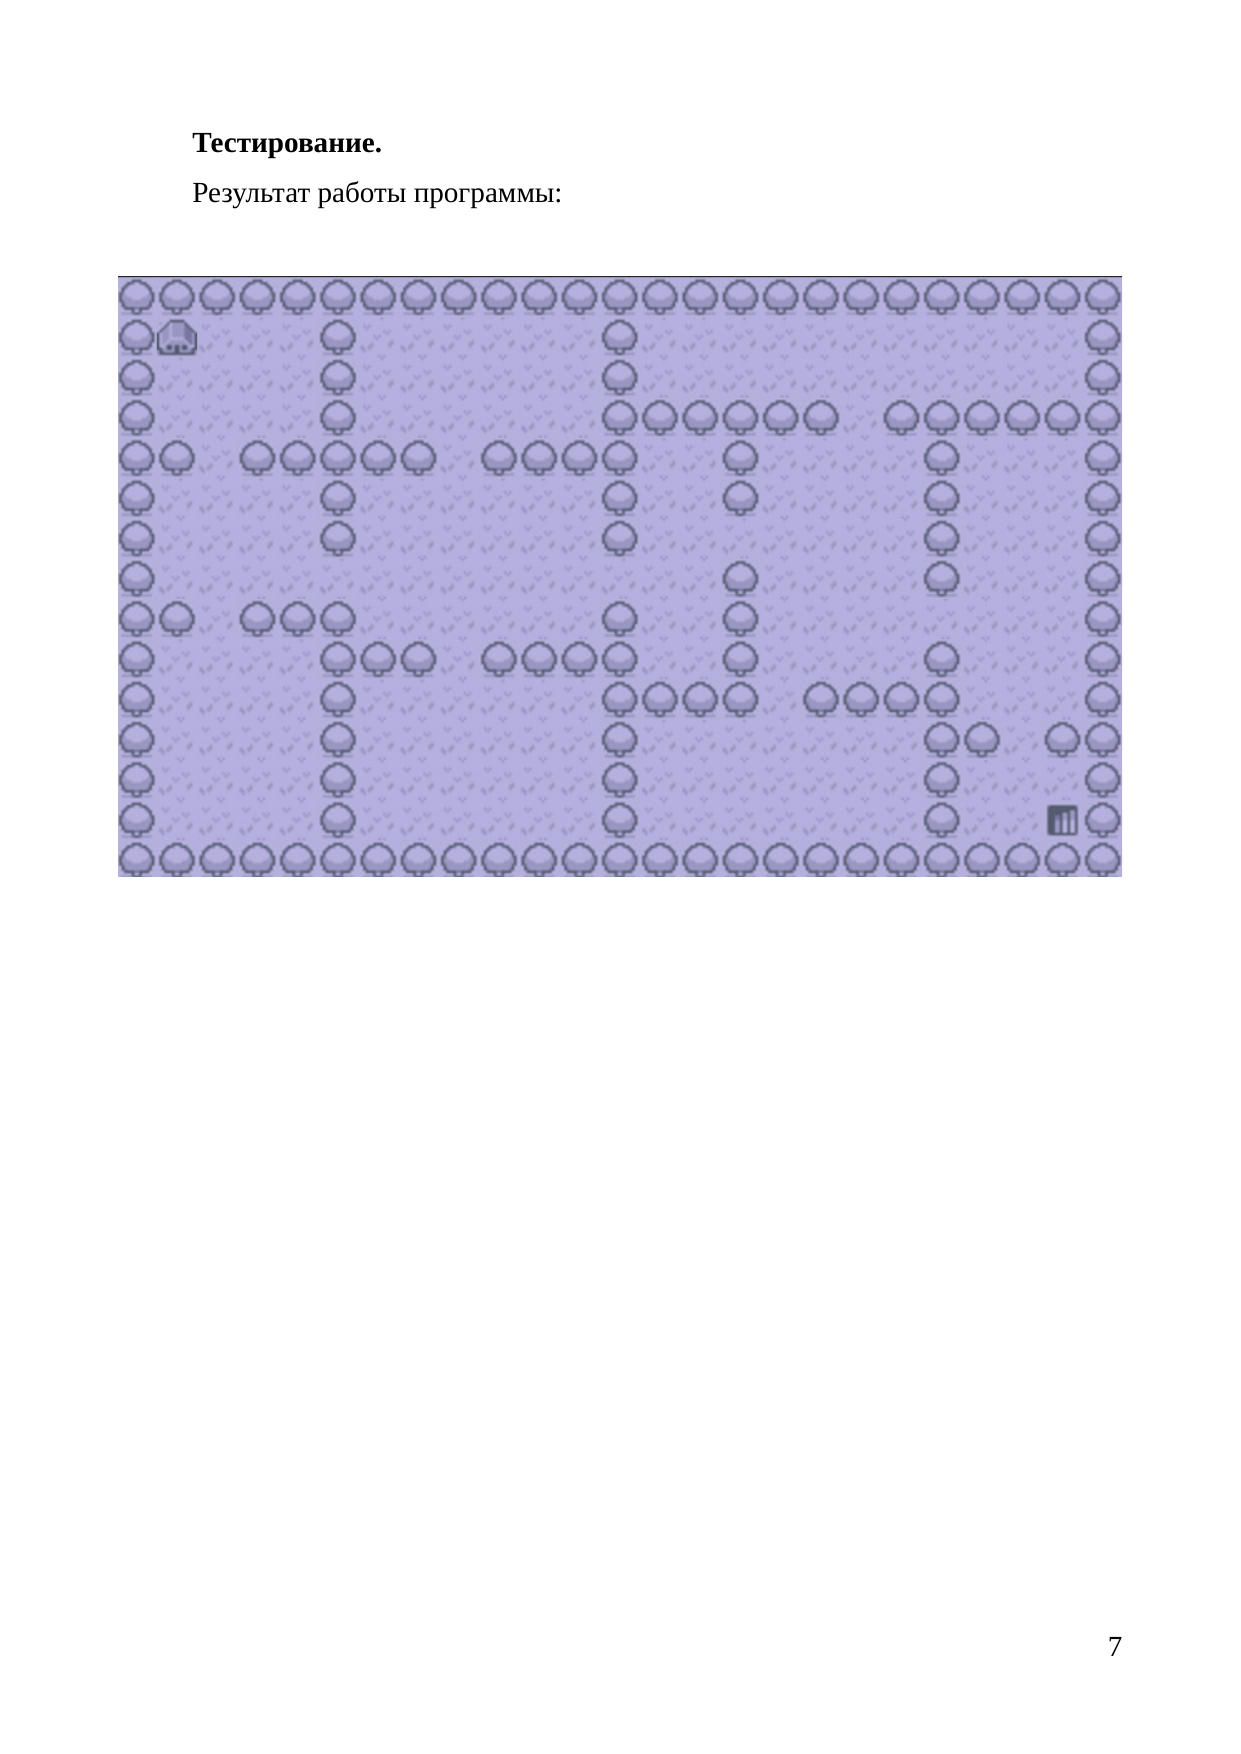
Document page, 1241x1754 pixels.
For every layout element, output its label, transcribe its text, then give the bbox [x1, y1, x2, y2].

text Результат работы программы: [118, 176, 1122, 209]
subtitle Тестирование. [118, 125, 1122, 159]
picture [118, 276, 1123, 877]
